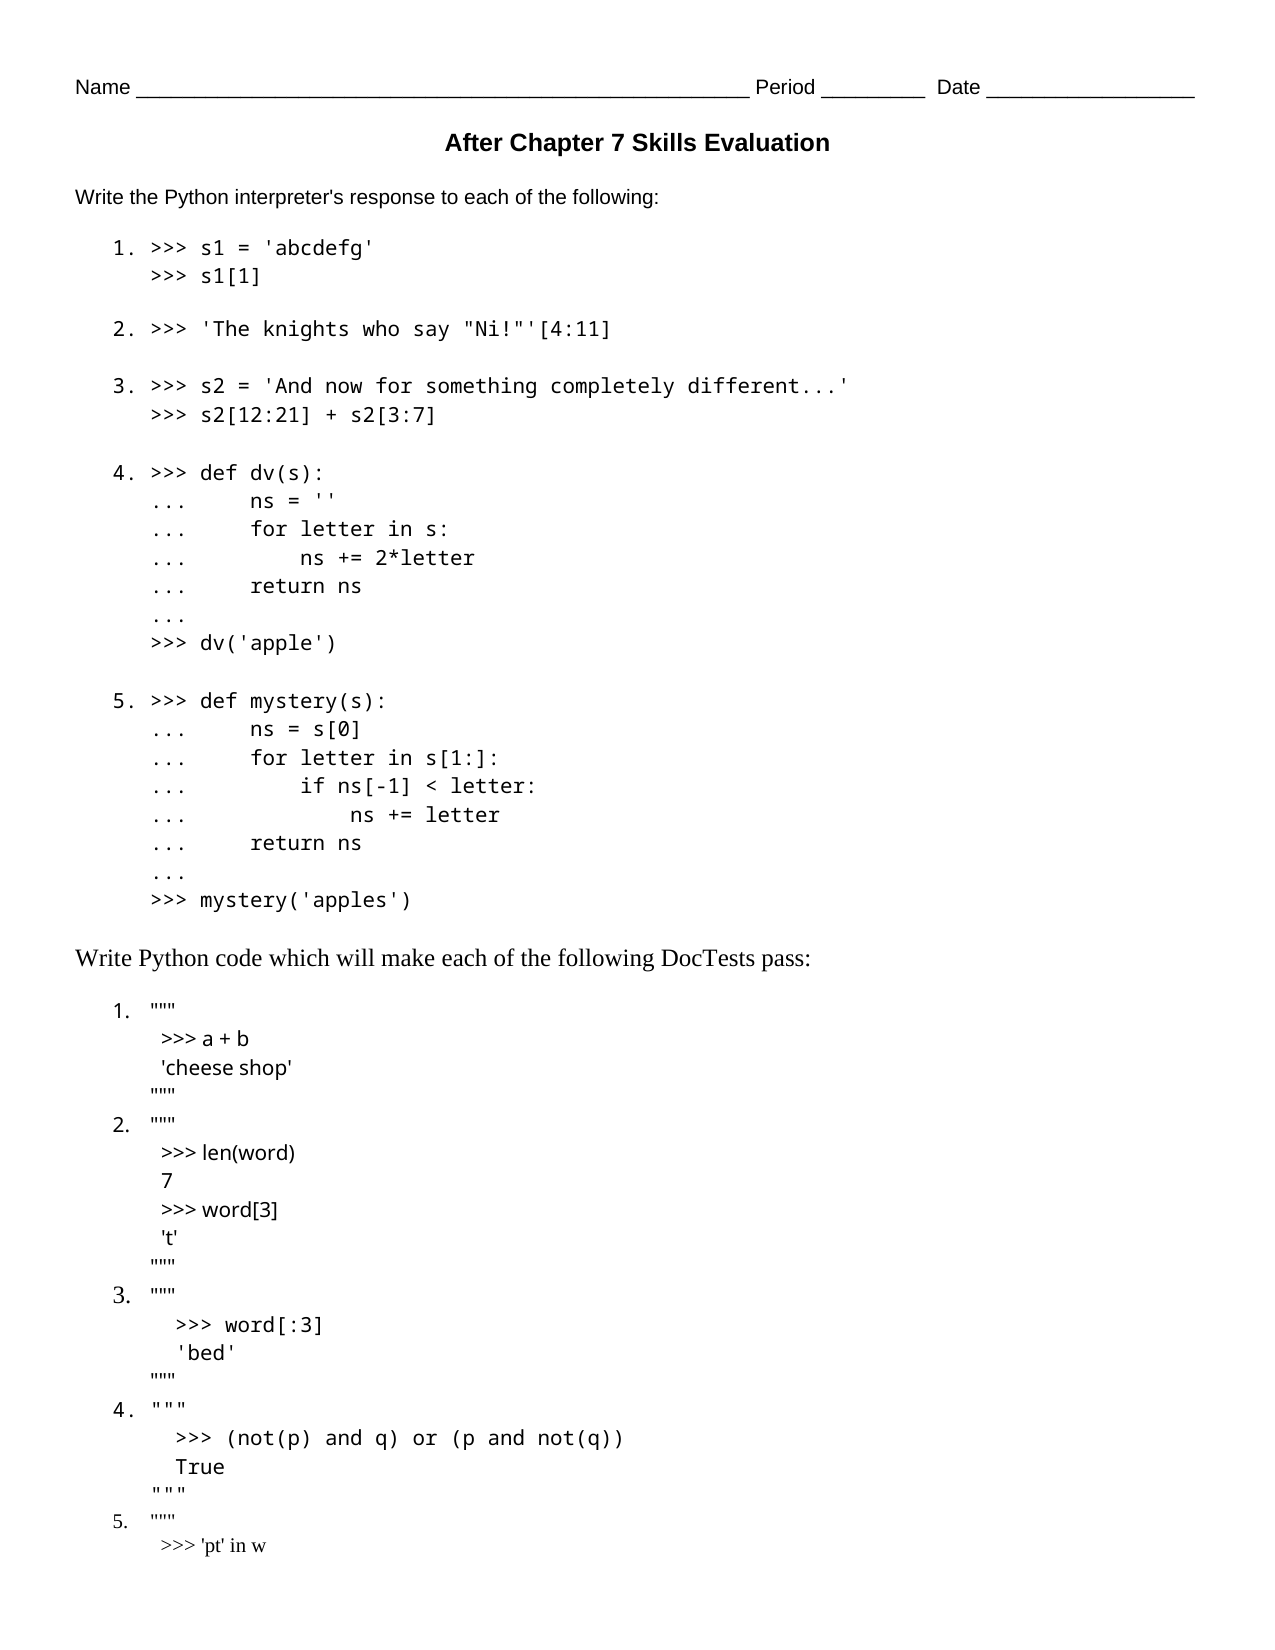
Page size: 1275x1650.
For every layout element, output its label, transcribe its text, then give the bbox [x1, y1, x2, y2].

text ... return ns [75, 571, 1200, 600]
list >>> s2 = 'And now for something completely different...' [112, 371, 1200, 400]
text ... [75, 857, 1200, 885]
text ... ns = s[0] [75, 714, 1200, 743]
list >>> s1[1] [112, 262, 1200, 290]
text Write Python code which will make each of the following DocTests pass: [75, 943, 1200, 972]
list >>> 'The knights who say "Ni!"'[4:11] [112, 314, 1200, 342]
list """ >>> word[:3] [112, 1280, 1200, 1338]
text ... for letter in s[1:]: [75, 743, 1200, 771]
list >>> word[3] 't' """ [112, 1195, 1200, 1280]
text ... return ns [75, 828, 1200, 857]
text Write the Python interpreter's response to each of the following: [75, 185, 1200, 209]
list """ >>> (not(p) and q) or (p and not(q)) True """ [112, 1395, 1200, 1509]
text ... ns += letter [75, 800, 1200, 828]
list >>> def dv(s): [112, 458, 1200, 486]
list """ >>> len(word) [112, 1110, 1200, 1167]
text ... [75, 600, 1200, 628]
text ... ns += 2*letter [75, 543, 1200, 571]
list >>> def mystery(s): [112, 686, 1200, 714]
text ... ns = '' [75, 486, 1200, 514]
text >>> dv('apple') [75, 628, 1200, 657]
text After Chapter 7 Skills Evaluation [75, 128, 1200, 156]
text >>> mystery('apples') [75, 885, 1200, 914]
text ... for letter in s: [75, 514, 1200, 543]
text Name _____________________________________________________ Period _________ Date __________________ [75, 75, 1200, 99]
list """ >>> 'pt' in w [112, 1509, 1200, 1557]
list >>> s2[12:21] + s2[3:7] [112, 400, 1200, 428]
list 7 [112, 1167, 1200, 1195]
list """ >>> a + b 'cheese shop' """ [112, 996, 1200, 1110]
list >>> s1 = 'abcdefg' [112, 233, 1200, 262]
text ... if ns[-1] < letter: [75, 771, 1200, 800]
list 'bed' """ [112, 1338, 1200, 1395]
